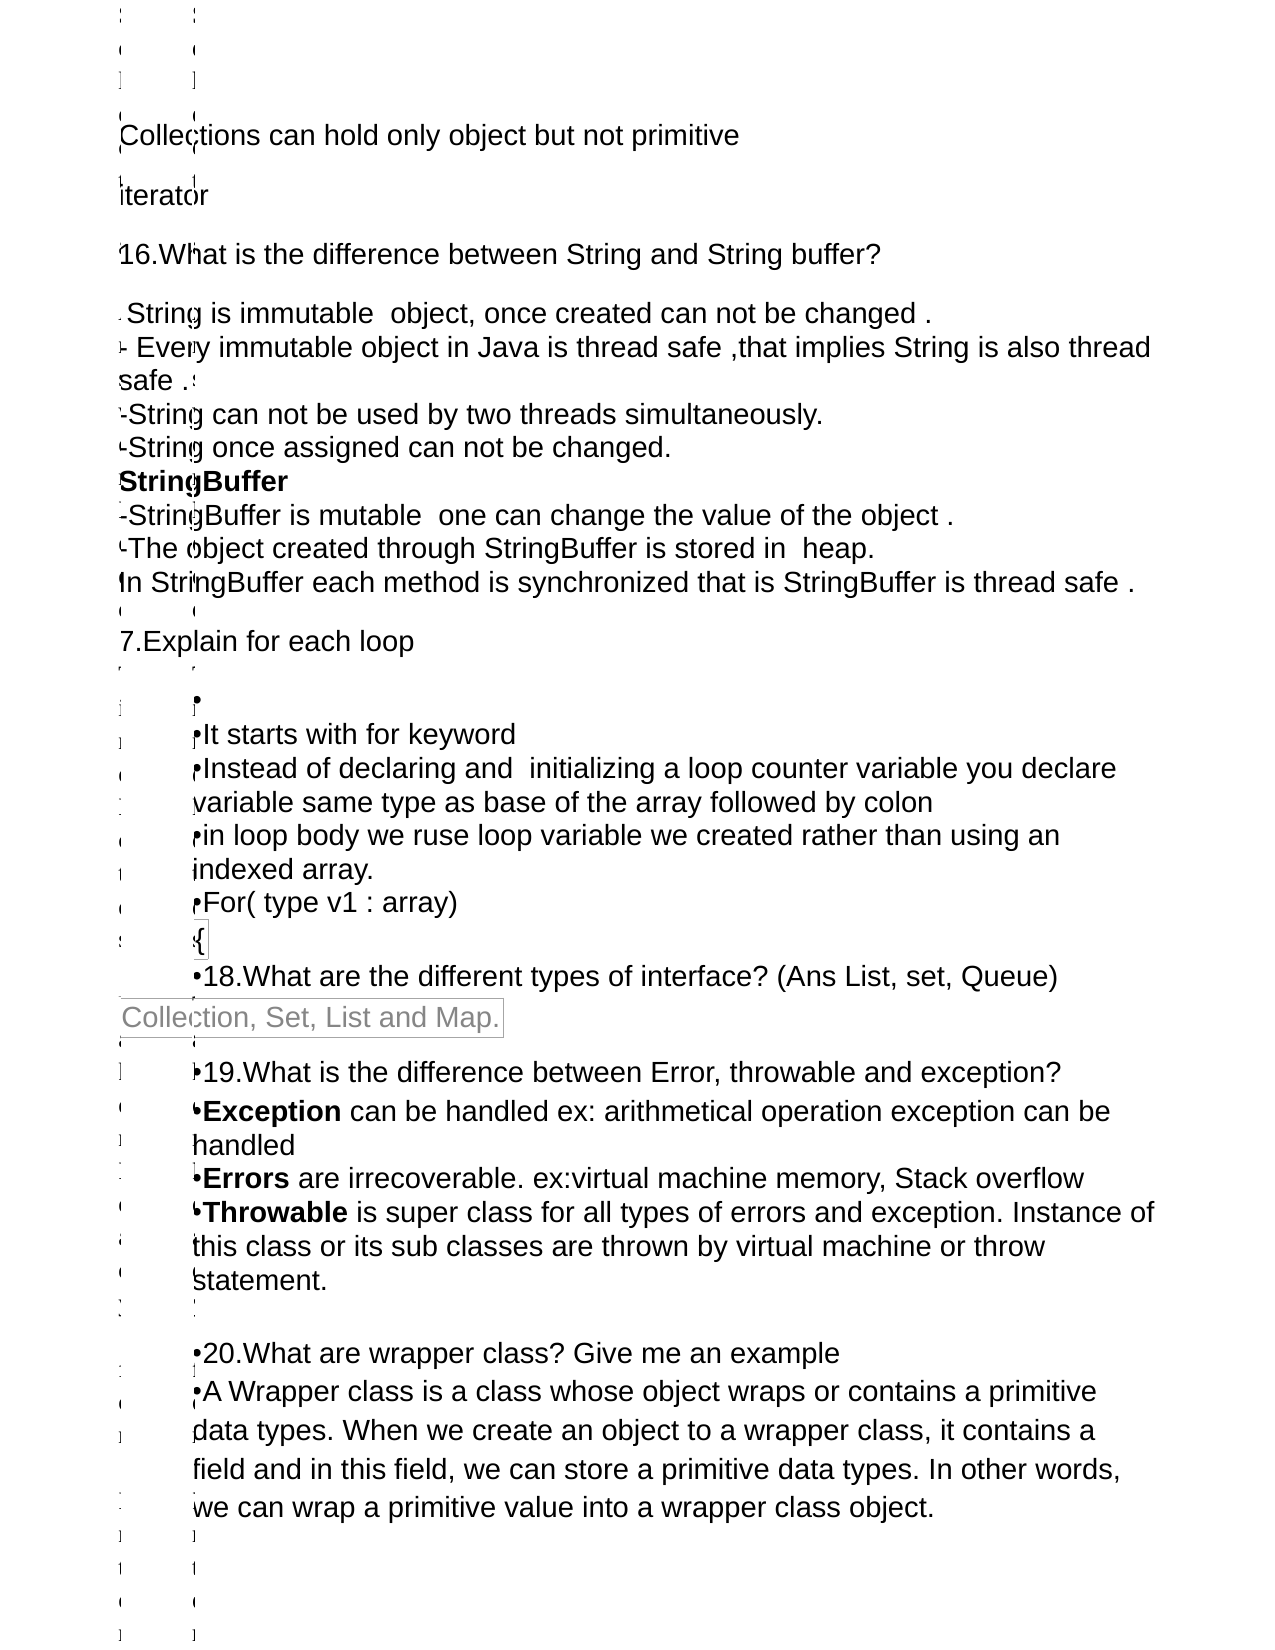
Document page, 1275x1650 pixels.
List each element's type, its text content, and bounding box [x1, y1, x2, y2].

list [121, 959, 192, 992]
list Instead of declaring and initializing a loop counter variable you declare variable same type as base of the array followed by colon [194, 751, 1157, 818]
list { [209, 919, 1157, 959]
list Throwable is super class for all types of errors and exception. Instance of this class or its sub classes are thrown by virtual machine or throw statement. [194, 1195, 1157, 1296]
text StringBuffer [194, 464, 1157, 497]
list Instead of declaring and initializing a loop counter variable you declare variable same type as base of the array followed by colon [121, 751, 192, 818]
text - Every immutable object in Java is thread safe ,that implies String is also thread safe . [121, 330, 192, 397]
text -String once assigned can not be changed. [194, 430, 1157, 464]
text 16.What is the difference between String and String buffer? [121, 237, 192, 270]
text Collection, Set, List and Map. [118, 997, 192, 1037]
list Throwable is super class for all types of errors and exception. Instance of this class or its sub classes are thrown by virtual machine or throw statement. [121, 1195, 192, 1296]
text 16.What is the difference between String and String buffer? [194, 237, 1157, 270]
text In StringBuffer each method is synchronized that is StringBuffer is thread safe . [194, 564, 1157, 598]
text Collection, Set, List and Map. [194, 999, 503, 1037]
list It starts with for keyword [121, 717, 192, 751]
list { [194, 920, 208, 959]
list Exception can be handled ex: arithmetical operation exception can be handled [194, 1094, 1157, 1162]
list 19.What is the difference between Error, throwable and exception? [194, 1056, 1157, 1089]
text -String can not be used by two threads simultaneously. [194, 397, 1157, 430]
list in loop body we ruse loop variable we created rather than using an indexed array. [121, 818, 192, 885]
text String is immutable object, once created can not be changed . [194, 296, 1157, 330]
list For( type v1 : array) [194, 885, 1157, 919]
list { [121, 919, 192, 959]
list It starts with for keyword [194, 717, 1157, 751]
list 20.What are wrapper class? Give me an example [194, 1336, 1157, 1369]
list 19.What is the difference between Error, throwable and exception? [121, 1056, 192, 1089]
text -StringBuffer is mutable one can change the value of the object . [121, 497, 192, 531]
text 7.Explain for each loop [121, 624, 192, 657]
text Collections can hold only object but not primitive [194, 118, 1157, 152]
text - Every immutable object in Java is thread safe ,that implies String is also thread safe . [194, 330, 1157, 397]
text iterator [194, 177, 1157, 211]
text -The object created through StringBuffer is stored in heap. [121, 531, 192, 564]
list A Wrapper class is a class whose object wraps or contains a primitive data types. When we create an object to a wrapper class, it contains a field and in this field, we can store a primitive data types. In other words, we can wrap a primitive value into a wrapper class object. [194, 1374, 1157, 1524]
text Collection, Set, List and Map. [504, 997, 1157, 1037]
list Errors are irrecoverable. ex:virtual machine memory, Stack overflow [194, 1162, 1157, 1195]
text iterator [121, 177, 192, 211]
list Exception can be handled ex: arithmetical operation exception can be handled [121, 1094, 192, 1162]
text -The object created through StringBuffer is stored in heap. [194, 531, 1157, 564]
text StringBuffer [121, 464, 192, 497]
list in loop body we ruse loop variable we created rather than using an indexed array. [194, 818, 1157, 885]
text -String can not be used by two threads simultaneously. [121, 397, 192, 430]
text In StringBuffer each method is synchronized that is StringBuffer is thread safe . [121, 564, 192, 598]
list [121, 1336, 192, 1369]
text -StringBuffer is mutable one can change the value of the object . [194, 497, 1157, 531]
list For( type v1 : array) [121, 885, 192, 919]
list Errors are irrecoverable. ex:virtual machine memory, Stack overflow [121, 1162, 192, 1195]
text String is immutable object, once created can not be changed . [121, 296, 192, 330]
text 7.Explain for each loop [194, 624, 1157, 657]
list A Wrapper class is a class whose object wraps or contains a primitive data types. When we create an object to a wrapper class, it contains a field and in this field, we can store a primitive data types. In other words, we can wrap a primitive value into a wrapper class object. [121, 1374, 192, 1524]
text -String once assigned can not be changed. [121, 430, 192, 464]
list 18.What are the different types of interface? (Ans List, set, Queue) [194, 959, 1157, 992]
text Collections can hold only object but not primitive [121, 118, 192, 152]
